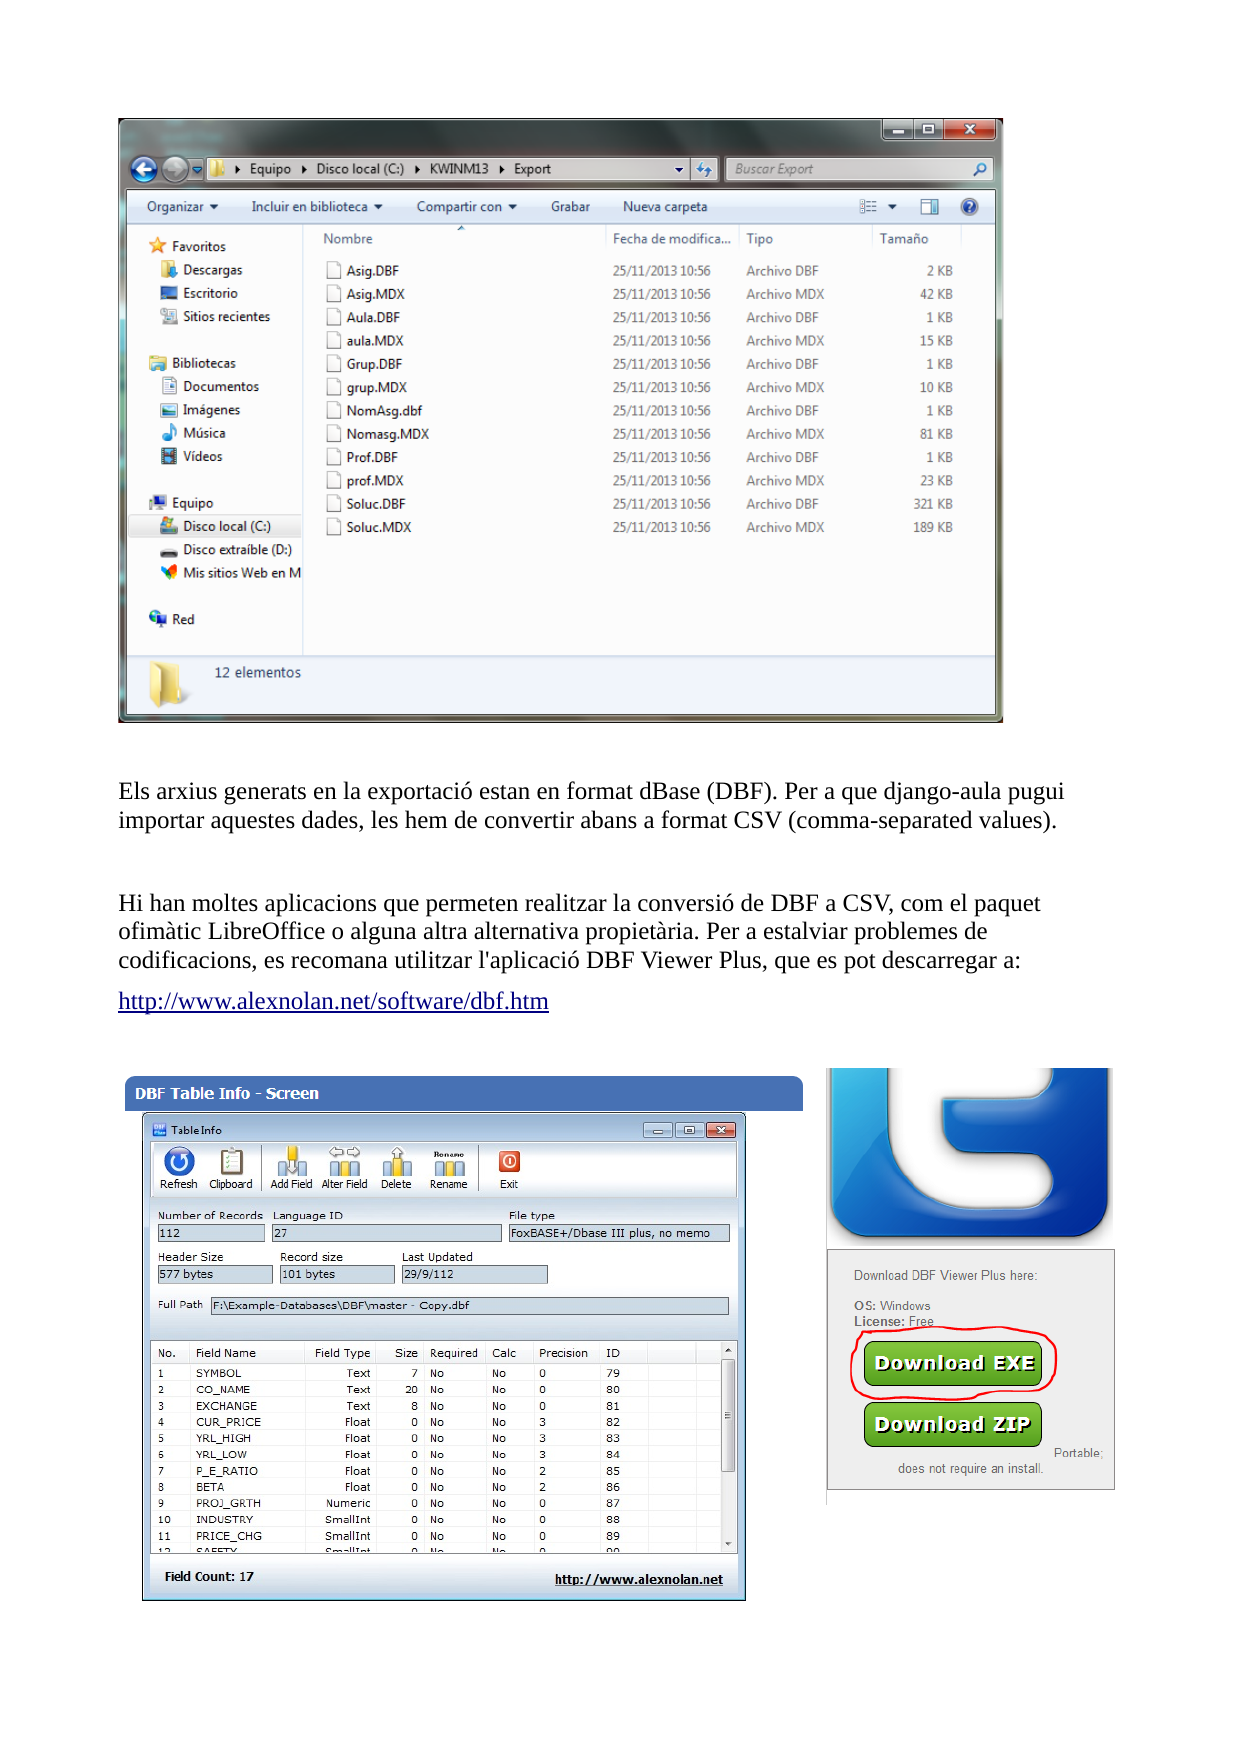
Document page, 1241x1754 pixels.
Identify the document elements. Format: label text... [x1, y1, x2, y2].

picture [118, 118, 1004, 723]
text Hi han moltes aplicacions que permeten realitzar la conversió de DBF a CSV, com el paquet ofimàtic LibreOffice o alguna altra alternativa propietària. Per a estalviar problemes de codificacions, es recomana utilitzar l'aplicació DBF Viewer Plus, que es pot descarregar a: [118, 888, 1122, 974]
text Els arxius generats en la exportació estan en format dBase (DBF). Per a que django-aula pugui importar aquestes dades, les hem de convertir abans a format CSV (comma-separated values). [118, 776, 1122, 834]
picture [118, 1068, 1123, 1607]
text http://www.alexnolan.net/software/dbf.htm [118, 986, 1122, 1015]
